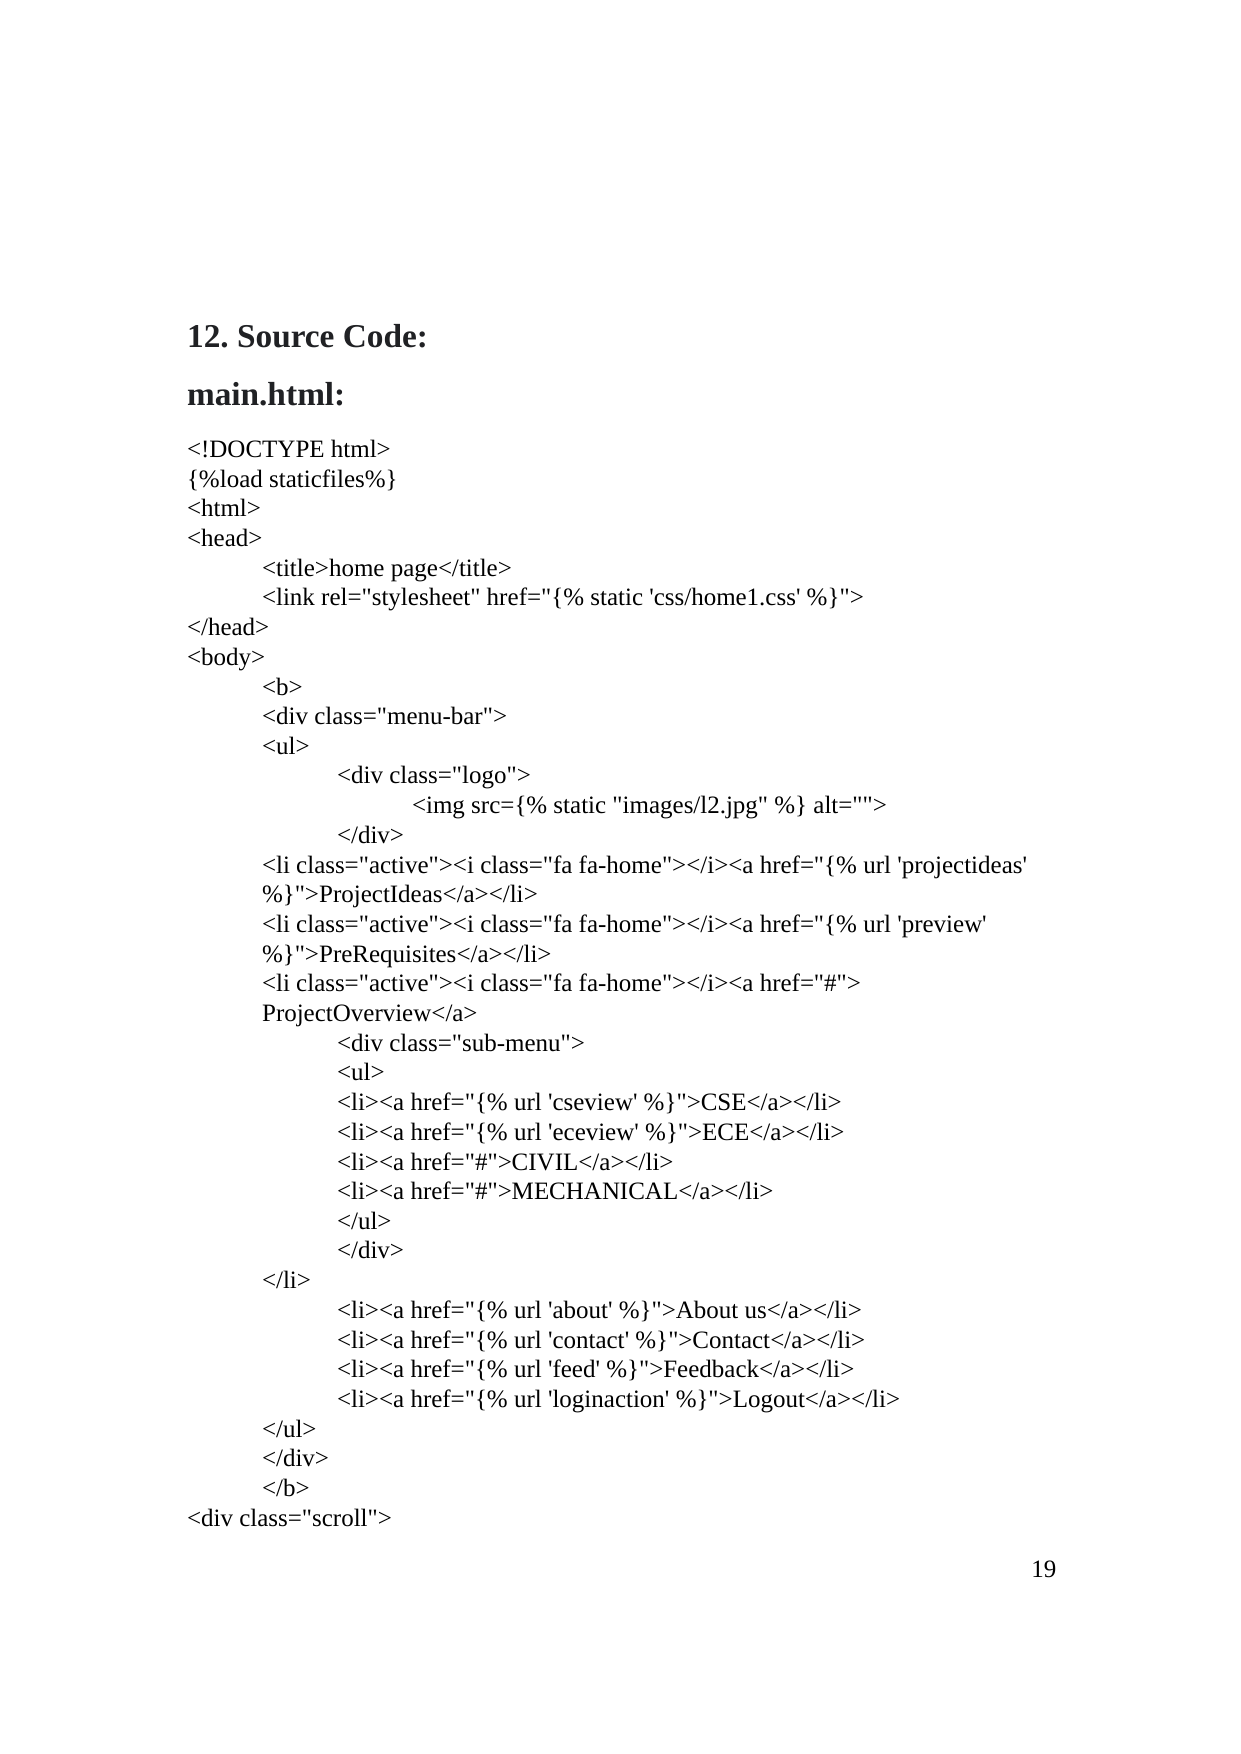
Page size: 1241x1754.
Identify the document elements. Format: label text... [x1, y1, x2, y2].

text <li><a href="{% url 'about' %}">About us</a></li> [187, 1294, 1072, 1324]
text <li><a href="{% url 'contact' %}">Contact</a></li> [187, 1324, 1072, 1353]
text <li class="active"><i class="fa fa-home"></i><a href="{% url 'preview' %}">PreRequisites</a></li> [187, 908, 1072, 967]
text <link rel="stylesheet" href="{% static 'css/home1.css' %}"> [187, 582, 1072, 611]
text {%load staticfiles%} [187, 463, 1072, 492]
text </li> [187, 1264, 1072, 1294]
text </div> [187, 819, 1072, 849]
text </ul> [187, 1205, 1072, 1235]
text <ul> [187, 730, 1072, 760]
text <li class="active"><i class="fa fa-home"></i><a href="#"> ProjectOverview</a> [187, 967, 1072, 1027]
text <title>home page</title> [187, 552, 1072, 582]
text <li><a href="#">MECHANICAL</a></li> [187, 1175, 1072, 1205]
text <div class="logo"> [187, 760, 1072, 789]
text <li><a href="{% url 'eceview' %}">ECE</a></li> [187, 1116, 1072, 1146]
text </head> [187, 611, 1072, 641]
text main.html: [187, 374, 1072, 413]
text <b> [187, 671, 1072, 700]
text <head> [187, 522, 1072, 552]
text <div class="menu-bar"> [187, 700, 1072, 730]
text </ul> [187, 1413, 1072, 1442]
text </div> [187, 1235, 1072, 1264]
text </div> [187, 1442, 1072, 1472]
text <li class="active"><i class="fa fa-home"></i><a href="{% url 'projectideas' %}">ProjectIdeas</a></li> [187, 849, 1072, 908]
text <html> [187, 492, 1072, 522]
text 12. Source Code: [187, 316, 1072, 354]
text <li><a href="{% url 'cseview' %}">CSE</a></li> [187, 1086, 1072, 1116]
text <li><a href="{% url 'feed' %}">Feedback</a></li> [187, 1353, 1072, 1383]
text <div class="sub-menu"> [187, 1027, 1072, 1057]
text <li><a href="#">CIVIL</a></li> [187, 1146, 1072, 1175]
text <body> [187, 641, 1072, 671]
text <img src={% static "images/l2.jpg" %} alt=""> [187, 789, 1072, 819]
text </b> [187, 1472, 1072, 1502]
text <!DOCTYPE html> [187, 433, 1072, 463]
text <div class="scroll"> [187, 1502, 1072, 1532]
text <li><a href="{% url 'loginaction' %}">Logout</a></li> [187, 1383, 1072, 1413]
text <ul> [187, 1057, 1072, 1086]
